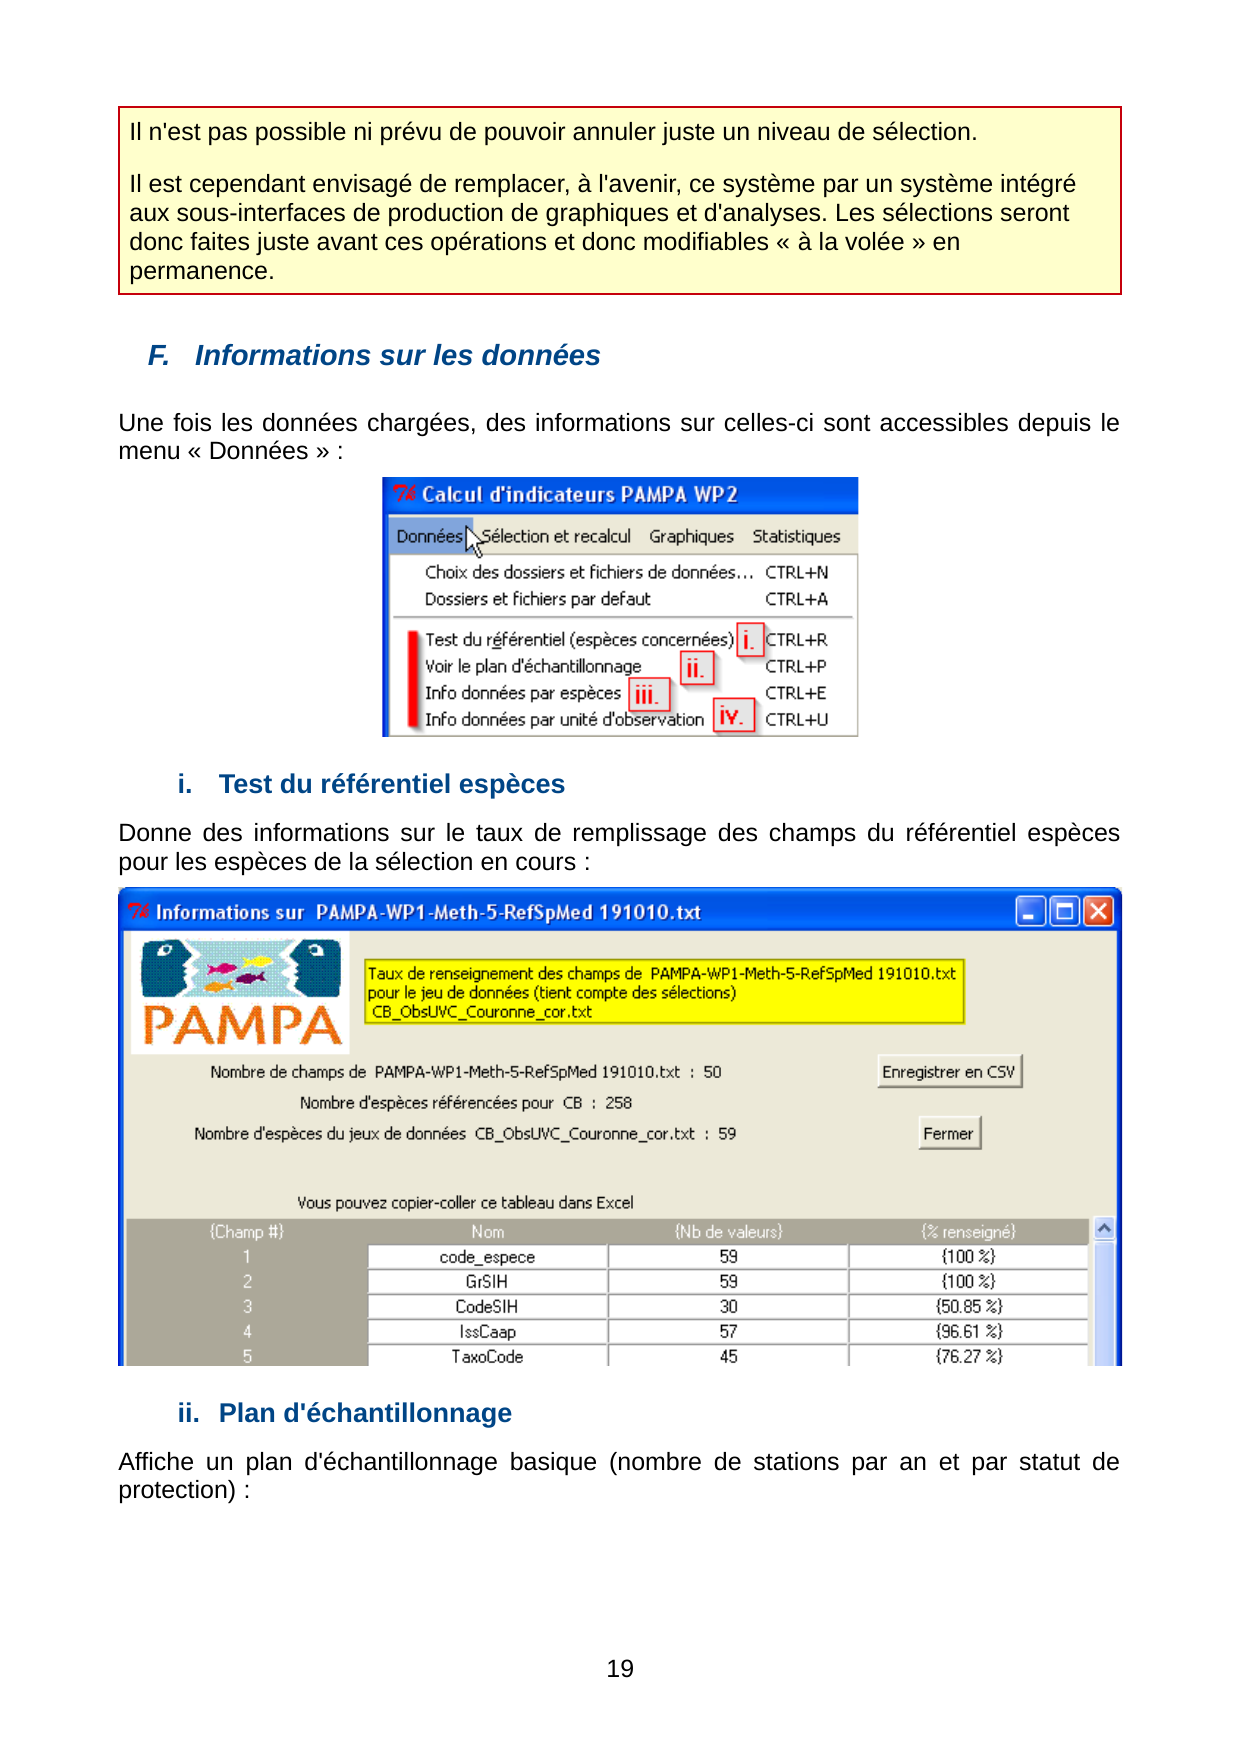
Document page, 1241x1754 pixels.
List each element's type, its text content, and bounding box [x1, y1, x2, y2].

text Il n'est pas possible ni prévu de pouvoir annuler juste un niveau de sélection. [120, 108, 1120, 146]
text Affiche un plan d'échantillonnage basique (nombre de stations par an et par statut de protection) : [118, 1447, 1122, 1504]
subtitle Plan d'échantillonnage [177, 1397, 1122, 1428]
text Donne des informations sur le taux de remplissage des champs du référentiel espèces pour les espèces de la sélection en cours : [118, 818, 1122, 875]
subtitle Test du référentiel espèces [177, 768, 1122, 799]
subtitle Informations sur les données [148, 338, 1122, 371]
text Une fois les données chargées, des informations sur celles-ci sont accessibles depuis le menu « Données » : [118, 407, 1122, 465]
picture [381, 477, 859, 737]
text Il est cependant envisagé de remplacer, à l'avenir, ce système par un système intégré aux sous-interfaces de production de graphiques et d'analyses. Les sélections seront donc faites juste avant ces opérations et donc modifiables « à la volée » en permanence. [120, 158, 1120, 293]
picture [118, 887, 1123, 1366]
